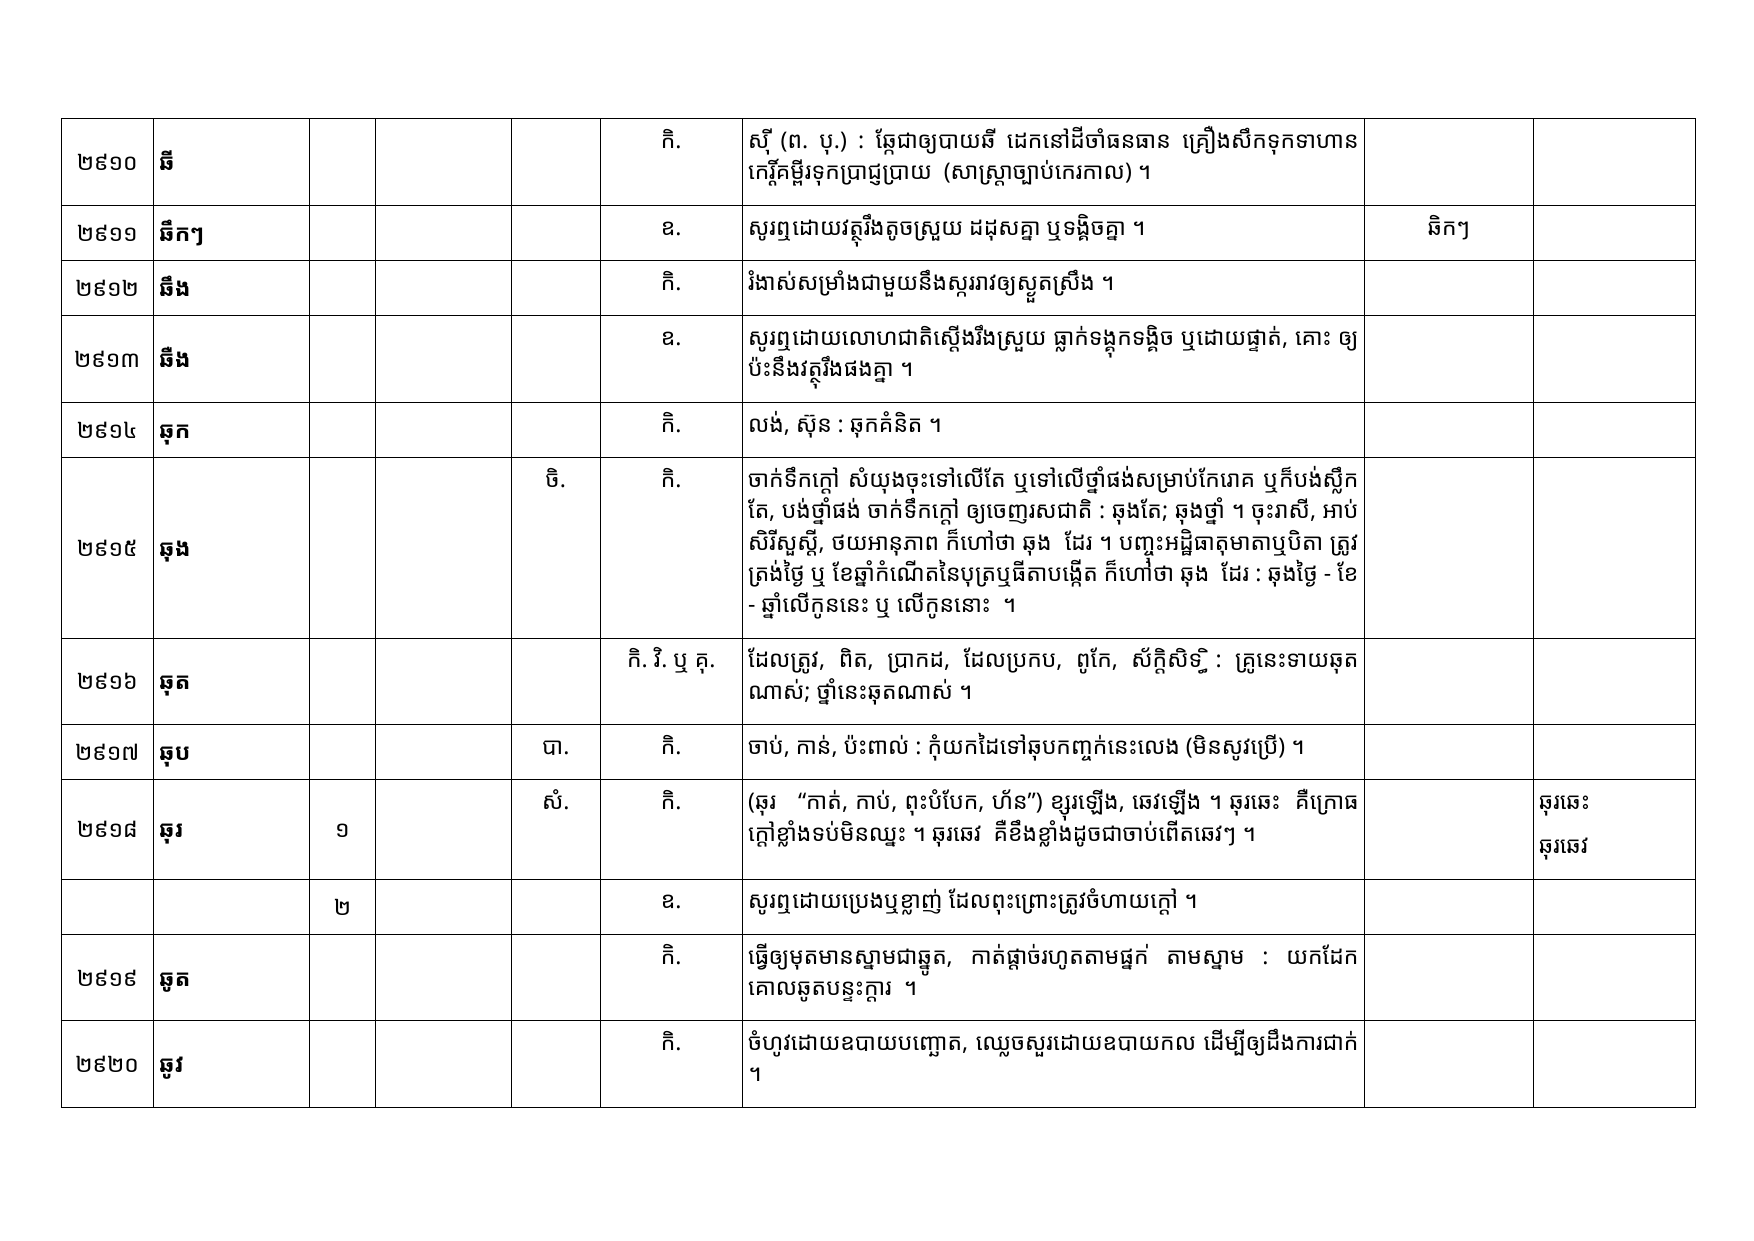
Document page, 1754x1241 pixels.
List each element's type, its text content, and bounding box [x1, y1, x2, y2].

table_cell ឧ. [601, 206, 742, 260]
table_cell [1365, 261, 1533, 315]
table_cell ឆុរ [154, 780, 309, 878]
table_cell ឆុប [154, 725, 309, 779]
table_cell ឆឺង [154, 316, 309, 402]
table_cell សំ. [512, 780, 600, 878]
table_cell [1365, 403, 1533, 457]
table_cell [376, 403, 511, 457]
table_cell កិ. [601, 780, 742, 878]
table_cell [310, 725, 375, 779]
table_cell [1365, 1021, 1533, 1107]
table_cell ឆូវ [154, 1021, 309, 1107]
table_cell [310, 1021, 375, 1107]
table_cell [1365, 458, 1533, 637]
table_cell [1365, 780, 1533, 878]
table_cell ឆឹង [154, 261, 309, 315]
table_cell ឧ. [601, 316, 742, 402]
table_cell [512, 935, 600, 1020]
table_cell កិ. [601, 458, 742, 637]
table_cell ឆឹក​ៗ [154, 206, 309, 260]
table_cell ស៊ី (ព. បុ.) : ឆ្កែ​ជា​ឲ្យ​បាយ​ឆី ដេក​នៅ​ដី​ចាំ​ធនធាន គ្រឿង​សឹក​ទុក​ទាហាន កេរ្តិ៍​គម្ពីរ​ទុក​ប្រាជ្ញ​ប្រាយ (សាស្រ្តា​ច្បាប់​កេរកាល) ។ [743, 119, 1364, 205]
table_cell [376, 935, 511, 1020]
table_cell [62, 880, 153, 934]
table_cell [376, 316, 511, 402]
table_cell [376, 639, 511, 724]
table_cell [1534, 1021, 1695, 1107]
table_cell ២៩១៣ [62, 316, 153, 402]
table_cell [1365, 725, 1533, 779]
table_cell ឧ. [601, 880, 742, 934]
table_cell [310, 458, 375, 637]
table_cell [1534, 316, 1695, 402]
table_cell ២៩២០ [62, 1021, 153, 1107]
table_cell កិ. [601, 261, 742, 315]
table_cell [376, 458, 511, 637]
table_cell ២៩១៨ [62, 780, 153, 878]
table_cell [310, 639, 375, 724]
table_cell [512, 403, 600, 457]
table_cell ២ [310, 880, 375, 934]
table_cell ២៩១៥ [62, 458, 153, 637]
table_cell [376, 880, 511, 934]
table_cell ចាក់​ទឹក​ក្ដៅ សំយុង​ចុះ​ទៅ​លើ​តែ ឬ​ទៅ​លើ​ថ្នាំ​ផង់​សម្រាប់​កែ​រោគ ឬ​ក៏​បង់​ស្លឹក​តែ, បង់​ថ្នាំ​ផង់ ចាក់​ទឹក​ក្ដៅ ឲ្យ​ចេញ​រស​ជាតិ : ឆុង​តែ; ឆុង​ថ្នាំ ។ ចុះ​រាសី, អាប់​សិរី​សួស្ដី, ថយ​អានុភាព ក៏​ហៅ​ថា ឆុង ដែរ ។ បញ្ចុះ​អដ្ឋិធាតុ​មាតា​ឬ​បិតា ត្រូវ​ត្រង់​ថ្ងៃ ឬ ខែ​ឆ្នាំ​កំណើត​នៃ​បុត្រ​ឬ​ធីតា​បង្កើត ក៏​ហៅ​ថា ឆុង ដែរ : ឆុង​ថ្ងៃ - ខែ - ឆ្នាំ​លើ​កូន​នេះ ឬ លើ​កូន​នោះ ។ [743, 458, 1364, 637]
table_cell [154, 880, 309, 934]
table_cell កិ. [601, 725, 742, 779]
table_cell កិ. [601, 935, 742, 1020]
table_cell ធ្វើ​ឲ្យ​មុត​មាន​ស្នាម​ជា​ឆ្នូត, កាត់​ផ្ដាច់​រហូត​តាម​ផ្នក់ តាម​ស្នាម : យក​ដែក​គោល​ឆូត​បន្ទះ​ក្ដារ ។ [743, 935, 1364, 1020]
table_cell [1365, 935, 1533, 1020]
table_cell [512, 119, 600, 205]
table_cell ចាប់, កាន់, ប៉ះ​ពាល់ : កុំ​យក​ដៃ​ទៅ​ឆុប​កញ្ចក់​នេះ​លេង (មិន​សូវ​ប្រើ) ។ [743, 725, 1364, 779]
table_cell ឆុត [154, 639, 309, 724]
table_cell ចិ. [512, 458, 600, 637]
table_cell [512, 316, 600, 402]
table_cell បា. [512, 725, 600, 779]
table_cell សូរ​ឮ​ដោយ​វត្ថុ​រឹង​តូច​ស្រួយ ដដុស​គ្នា ឬ​ទង្គិច​គ្នា ។ [743, 206, 1364, 260]
table_cell [1534, 206, 1695, 260]
table_cell [376, 206, 511, 260]
table_cell ២៩១២ [62, 261, 153, 315]
table_cell ២៩១០ [62, 119, 153, 205]
table_cell [310, 261, 375, 315]
table_cell [376, 780, 511, 878]
table_cell [310, 119, 375, 205]
table_cell [1365, 880, 1533, 934]
table_cell [1534, 119, 1695, 205]
table_cell កិ. វិ. ឬ គុ. [601, 639, 742, 724]
table_cell រំងាស់​សម្រាំង​ជា​មួយ​នឹង​ស្ករ​រាវ​ឲ្យ​ស្ងួត​ស្រឹង ។ [743, 261, 1364, 315]
table_cell កិ. [601, 1021, 742, 1107]
table_cell [512, 206, 600, 260]
table_cell [1534, 880, 1695, 934]
table_cell [1365, 316, 1533, 402]
table_cell [1365, 639, 1533, 724]
table_cell កិ. [601, 403, 742, 457]
table_cell ចំហូវ​ដោយ​ឧបាយ​បញ្ឆោត, ឈ្លេច​សួរ​ដោយ​ឧបាយ​កល ដើម្បី​ឲ្យ​ដឹង​ការ​ជាក់ ។ [743, 1021, 1364, 1107]
table_cell ២៩១៩ [62, 935, 153, 1020]
table_cell [512, 639, 600, 724]
table_cell [1534, 935, 1695, 1020]
table_cell [376, 1021, 511, 1107]
table_cell ឆិកៗ [1365, 206, 1533, 260]
table_cell [512, 880, 600, 934]
table_cell [1534, 261, 1695, 315]
table_cell ឆុក [154, 403, 309, 457]
table_cell [512, 261, 600, 315]
table_cell [1534, 403, 1695, 457]
table_cell ១ [310, 780, 375, 878]
table_cell ឆូត [154, 935, 309, 1020]
table_cell [310, 403, 375, 457]
table_cell (ឆុរ “កាត់, កាប់, ពុះ​បំបែក, ហ័ន”) ខ្សុរ​ឡើង, ឆេវ​ឡើង ។ ឆុរ​ឆេះ គឺ​ក្រោធ​ក្ដៅ​ខ្លាំង​ទប់​មិន​ឈ្នះ ។ ឆុរ​ឆេវ គឺ​ខឹង​ខ្លាំង​ដូច​ជា​ចាប់​ពើត​ឆេវ​ៗ ។ [743, 780, 1364, 878]
table_cell ឆី [154, 119, 309, 205]
table_cell [310, 206, 375, 260]
table_cell [1534, 725, 1695, 779]
table_cell ឆុរឆេះ ឆុរឆេវ [1534, 780, 1695, 878]
table_cell [310, 316, 375, 402]
table_cell កិ. [601, 119, 742, 205]
table_cell ឆុង [154, 458, 309, 637]
table_cell [376, 725, 511, 779]
table_cell ដែល​ត្រូវ, ពិត, ប្រាកដ, ដែល​ប្រកប, ពូកែ, ស័ក្តិសិទ្ធិ : គ្រូ​នេះ​ទាយ​ឆុត​ណាស់; ថ្នាំ​នេះ​ឆុត​ណាស់ ។ [743, 639, 1364, 724]
table_cell [512, 1021, 600, 1107]
table_cell [1534, 639, 1695, 724]
table_cell លង់, ស៊ុន : ឆុក​គំនិត ។ [743, 403, 1364, 457]
table_cell [376, 261, 511, 315]
table_cell [310, 935, 375, 1020]
table_cell ២៩១៧ [62, 725, 153, 779]
table_cell ២៩១១ [62, 206, 153, 260]
table_cell [376, 119, 511, 205]
table_cell សូរ​ឮ​ដោយ​លោហ​ជាតិ​ស្ដើង​រឹង​ស្រួយ ធ្លាក់​ទង្គុកទង្គិច ឬ​ដោយ​ផ្ទាត់, គោះ ឲ្យ​ប៉ះ​នឹង​វត្ថុ​រឹង​ផង​គ្នា ។ [743, 316, 1364, 402]
table_cell [1365, 119, 1533, 205]
table_cell [1534, 458, 1695, 637]
table_cell ២៩១៤ [62, 403, 153, 457]
table_cell ២៩១៦ [62, 639, 153, 724]
table_cell សូរ​ឮ​ដោយ​ប្រេង​ឬ​ខ្លាញ់ ដែល​ពុះ​ព្រោះ​ត្រូវ​ចំហាយ​ក្ដៅ ។ [743, 880, 1364, 934]
